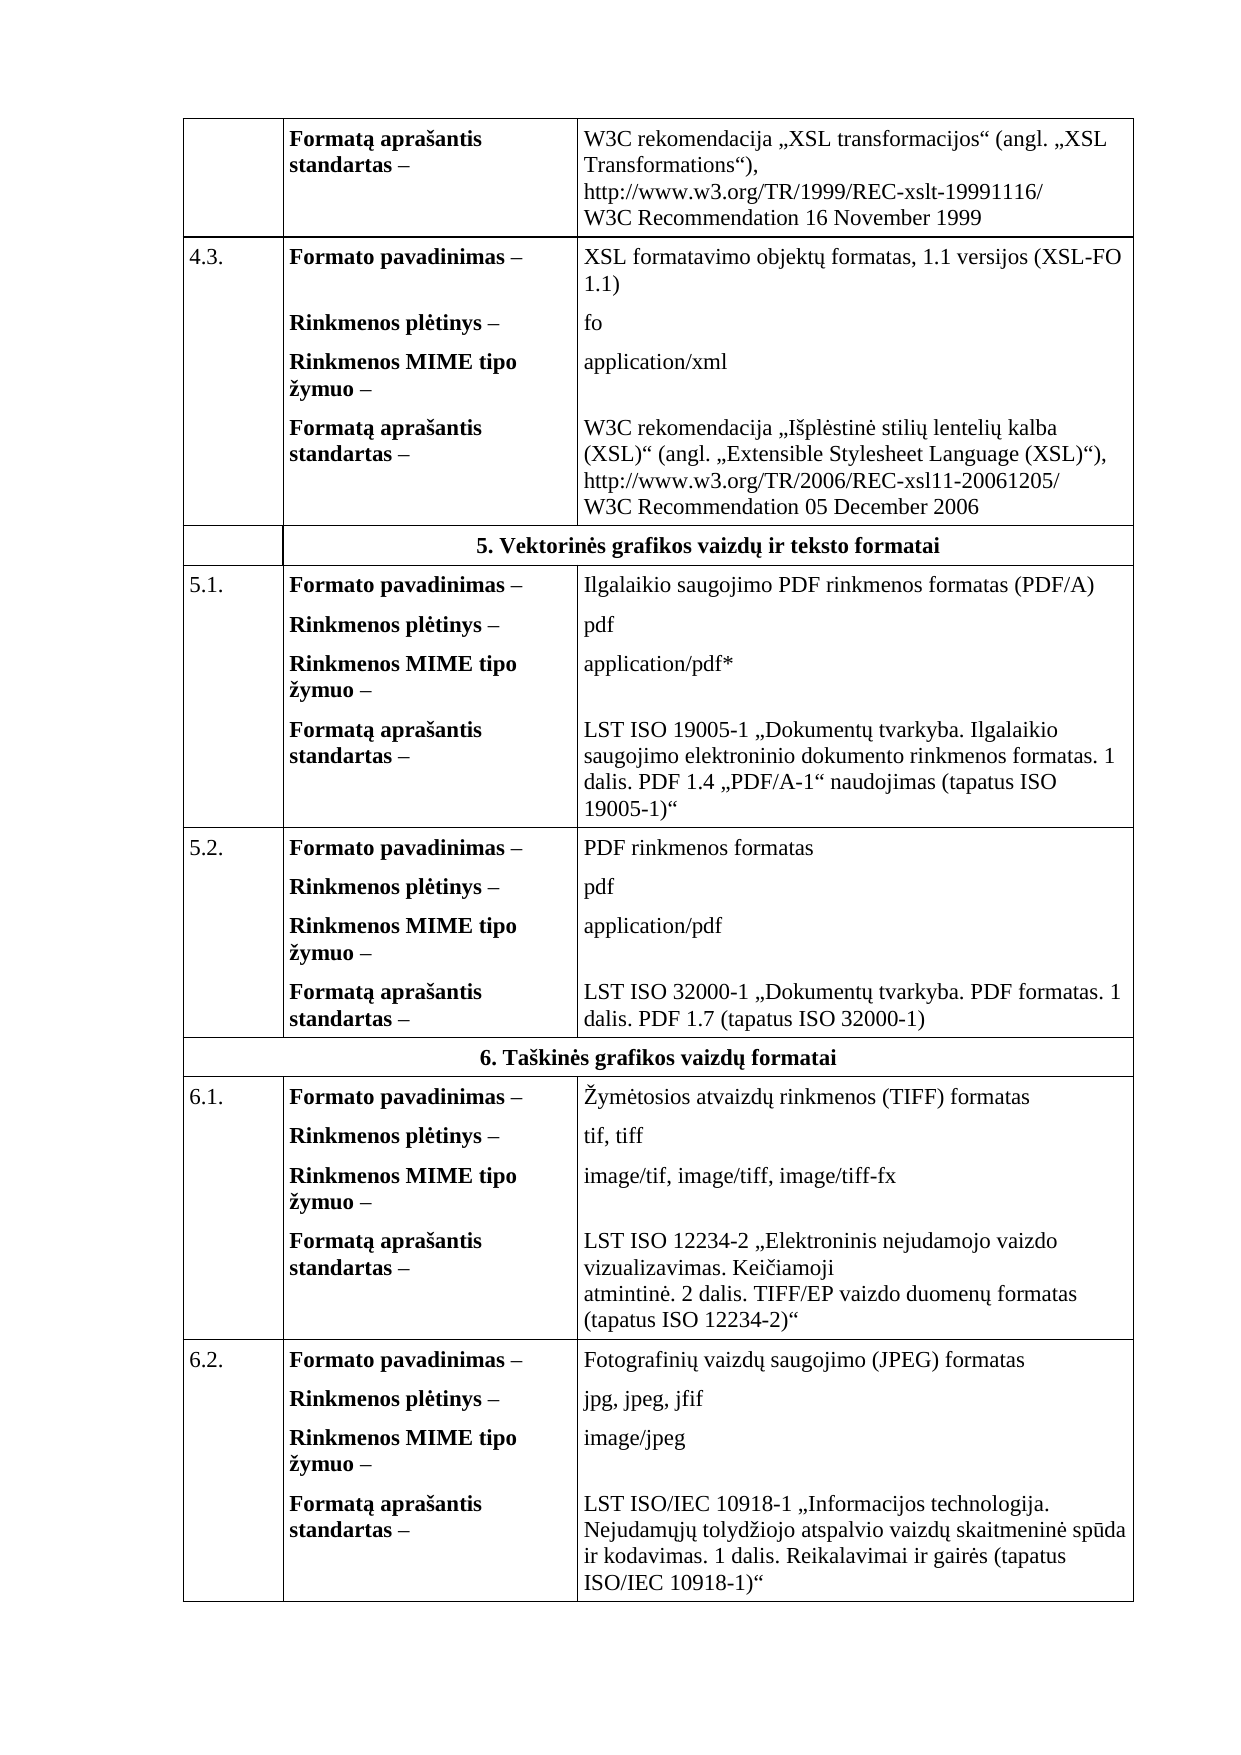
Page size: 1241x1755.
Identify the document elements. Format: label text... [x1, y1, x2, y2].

table_cell 6.1. [184, 1077, 283, 1339]
table_cell Rinkmenos MIME tipo žymuo – [284, 1155, 577, 1220]
table_cell Rinkmenos plėtinys – [284, 866, 577, 906]
table_cell Formato pavadinimas – [284, 1340, 577, 1378]
table_cell Formatą aprašantis standartas – [284, 1483, 577, 1601]
table_cell application/pdf [578, 906, 1133, 971]
table_cell Formato pavadinimas – [284, 566, 577, 604]
table_cell tif, tiff [578, 1115, 1133, 1155]
table_cell Formatą aprašantis standartas – [284, 407, 577, 525]
table_cell LST ISO 12234-2 „Elektroninis nejudamojo vaizdo vizualizavimas. Keičiamoji atmintinė. 2 dalis. TIFF/EP vaizdo duomenų formatas (tapatus ISO 12234-2)“ [578, 1220, 1133, 1339]
table_cell PDF rinkmenos formatas [578, 828, 1133, 866]
table_cell jpg, jpeg, jfif [578, 1378, 1133, 1417]
table_cell fo [578, 302, 1133, 341]
table_cell [184, 526, 282, 564]
table_cell application/pdf* [578, 643, 1133, 709]
table_cell 5. Vektorinės grafikos vaizdų ir teksto formatai [284, 526, 1133, 564]
table_cell Formatą aprašantis standartas – [284, 1220, 577, 1339]
table_cell Rinkmenos MIME tipo žymuo – [284, 643, 577, 709]
table_cell 6.2. [184, 1340, 283, 1601]
table_cell Žymėtosios atvaizdų rinkmenos (TIFF) formatas [578, 1077, 1133, 1115]
table_cell pdf [578, 604, 1133, 643]
table_cell Rinkmenos plėtinys – [284, 302, 577, 341]
table_cell Rinkmenos plėtinys – [284, 1378, 577, 1417]
table_cell Rinkmenos MIME tipo žymuo – [284, 1417, 577, 1483]
table_cell 6. Taškinės grafikos vaizdų formatai [184, 1038, 1133, 1076]
table_cell Formato pavadinimas – [284, 238, 577, 302]
table_cell W3C rekomendacija „Išplėstinė stilių lentelių kalba (XSL)“ (angl. „Extensible Stylesheet Language (XSL)“), http://www.w3.org/TR/2006/REC-xsl11-20061205/ W3C Recommendation 05 December 2006 [578, 407, 1133, 525]
table_cell Rinkmenos plėtinys – [284, 604, 577, 643]
table_cell LST ISO 32000-1 „Dokumentų tvarkyba. PDF formatas. 1 dalis. PDF 1.7 (tapatus ISO 32000-1) [578, 971, 1133, 1037]
table_cell image/jpeg [578, 1417, 1133, 1483]
table_cell image/tif, image/tiff, image/tiff-fx [578, 1155, 1133, 1220]
table_cell pdf [578, 866, 1133, 906]
table_cell Rinkmenos MIME tipo žymuo – [284, 906, 577, 971]
table_cell XSL formatavimo objektų formatas, 1.1 versijos (XSL-FO 1.1) [578, 238, 1133, 302]
table_cell Formatą aprašantis standartas – [284, 119, 577, 236]
table_cell Formato pavadinimas – [284, 828, 577, 866]
table_cell Formato pavadinimas – [284, 1077, 577, 1115]
table_cell 5.1. [184, 566, 283, 827]
table_cell Ilgalaikio saugojimo PDF rinkmenos formatas (PDF/A) [578, 566, 1133, 604]
table_cell Formatą aprašantis standartas – [284, 709, 577, 827]
table_cell Rinkmenos plėtinys – [284, 1115, 577, 1155]
table_cell LST ISO 19005-1 „Dokumentų tvarkyba. Ilgalaikio saugojimo elektroninio dokumento rinkmenos formatas. 1 dalis. PDF 1.4 „PDF/A-1“ naudojimas (tapatus ISO 19005-1)“ [578, 709, 1133, 827]
table_cell 4.3. [184, 238, 283, 525]
table_cell Fotografinių vaizdų saugojimo (JPEG) formatas [578, 1340, 1133, 1378]
table_cell application/xml [578, 341, 1133, 407]
table_cell W3C rekomendacija „XSL transformacijos“ (angl. „XSL Transformations“), http://www.w3.org/TR/1999/REC-xslt-19991116/ W3C Recommendation 16 November 1999 [578, 119, 1133, 236]
table_cell [184, 119, 283, 236]
table_cell Rinkmenos MIME tipo žymuo – [284, 341, 577, 407]
table_cell 5.2. [184, 828, 283, 1037]
table_cell LST ISO/IEC 10918-1 „Informacijos technologija. Nejudamųjų tolydžiojo atspalvio vaizdų skaitmeninė spūda ir kodavimas. 1 dalis. Reikalavimai ir gairės (tapatus ISO/IEC 10918-1)“ [578, 1483, 1133, 1601]
table_cell Formatą aprašantis standartas – [284, 971, 577, 1037]
